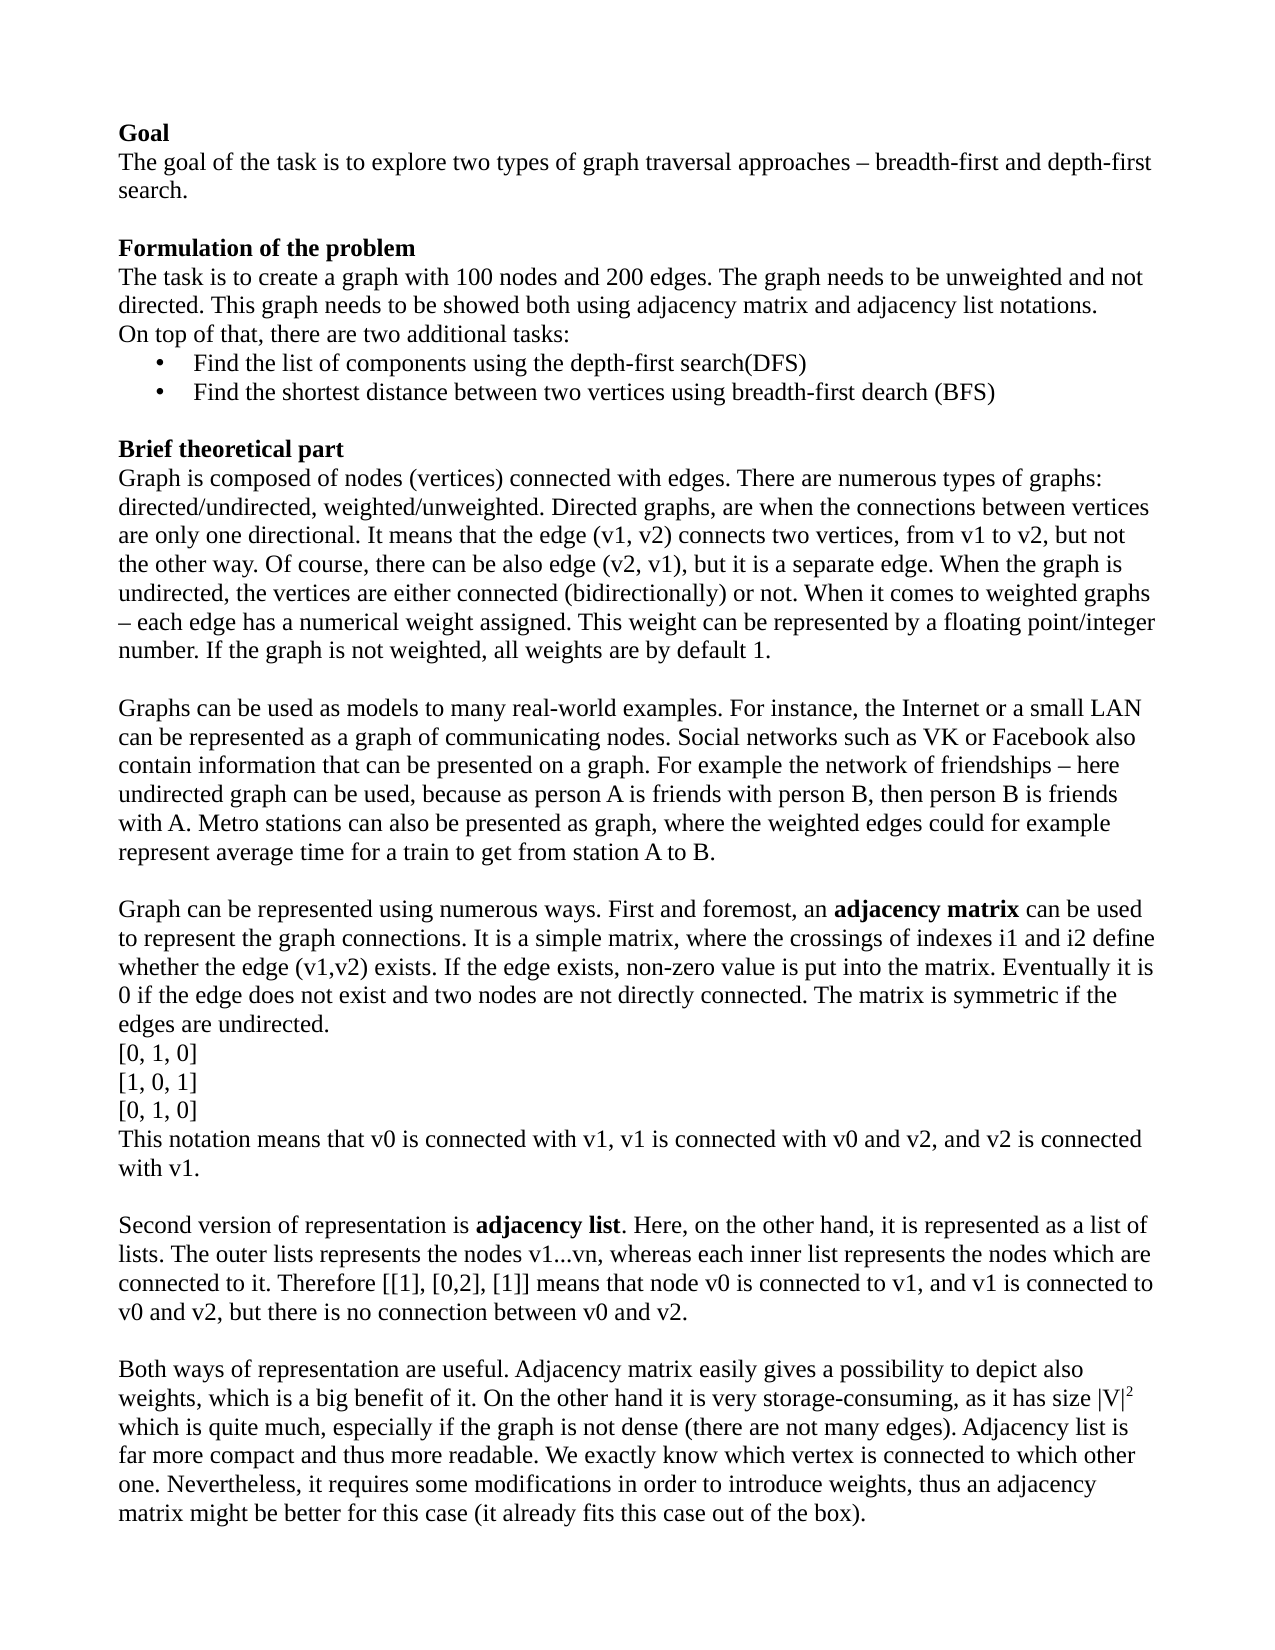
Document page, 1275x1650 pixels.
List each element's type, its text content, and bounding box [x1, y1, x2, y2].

list Find the list of components using the depth-first search(DFS) [156, 348, 1157, 377]
text The task is to create a graph with 100 nodes and 200 edges. The graph needs to be unweighted and not directed. This graph needs to be showed both using adjacency matrix and adjacency list notations. [118, 262, 1157, 319]
text Brief theoretical part [118, 434, 1157, 463]
text This notation means that v0 is connected with v1, v1 is connected with v0 and v2, and v2 is connected with v1. [118, 1124, 1157, 1182]
text Goal [118, 118, 1157, 147]
text Formulation of the problem [118, 233, 1157, 262]
text [0, 1, 0] [118, 1038, 1157, 1067]
text The goal of the task is to explore two types of graph traversal approaches – breadth-first and depth-first search. [118, 147, 1157, 204]
text Second version of representation is adjacency list. Here, on the other hand, it is represented as a list of lists. The outer lists represents the nodes v1...vn, whereas each inner list represents the nodes which are connected to it. Therefore [[1], [0,2], [1]] means that node v0 is connected to v1, and v1 is connected to v0 and v2, but there is no connection between v0 and v2. [118, 1211, 1157, 1326]
text Graphs can be used as models to many real-world examples. For instance, the Internet or a small LAN can be represented as a graph of communicating nodes. Social networks such as VK or Facebook also contain information that can be presented on a graph. For example the network of friendships – here undirected graph can be used, because as person A is friends with person B, then person B is friends with A. Metro stations can also be presented as graph, where the weighted edges could for example represent average time for a train to get from station A to B. [118, 693, 1157, 866]
text On top of that, there are two additional tasks: [118, 319, 1157, 348]
text [1, 0, 1] [118, 1067, 1157, 1096]
list Find the shortest distance between two vertices using breadth-first dearch (BFS) [156, 377, 1157, 406]
text Graph is composed of nodes (vertices) connected with edges. There are numerous types of graphs: directed/undirected, weighted/unweighted. Directed graphs, are when the connections between vertices are only one directional. It means that the edge (v1, v2) connects two vertices, from v1 to v2, but not the other way. Of course, there can be also edge (v2, v1), but it is a separate edge. When the graph is undirected, the vertices are either connected (bidirectionally) or not. When it comes to weighted graphs – each edge has a numerical weight assigned. This weight can be represented by a floating point/integer number. If the graph is not weighted, all weights are by default 1. [118, 463, 1157, 664]
text [0, 1, 0] [118, 1096, 1157, 1124]
text Both ways of representation are useful. Adjacency matrix easily gives a possibility to depict also weights, which is a big benefit of it. On the other hand it is very storage-consuming, as it has size |V|2 which is quite much, especially if the graph is not dense (there are not many edges). Adjacency list is far more compact and thus more readable. We exactly know which vertex is connected to which other one. Nevertheless, it requires some modifications in order to introduce weights, thus an adjacency matrix might be better for this case (it already fits this case out of the box). [118, 1354, 1157, 1527]
text Graph can be represented using numerous ways. First and foremost, an adjacency matrix can be used to represent the graph connections. It is a simple matrix, where the crossings of indexes i1 and i2 define whether the edge (v1,v2) exists. If the edge exists, non-zero value is put into the matrix. Eventually it is 0 if the edge does not exist and two nodes are not directly connected. The matrix is symmetric if the edges are undirected. [118, 894, 1157, 1038]
